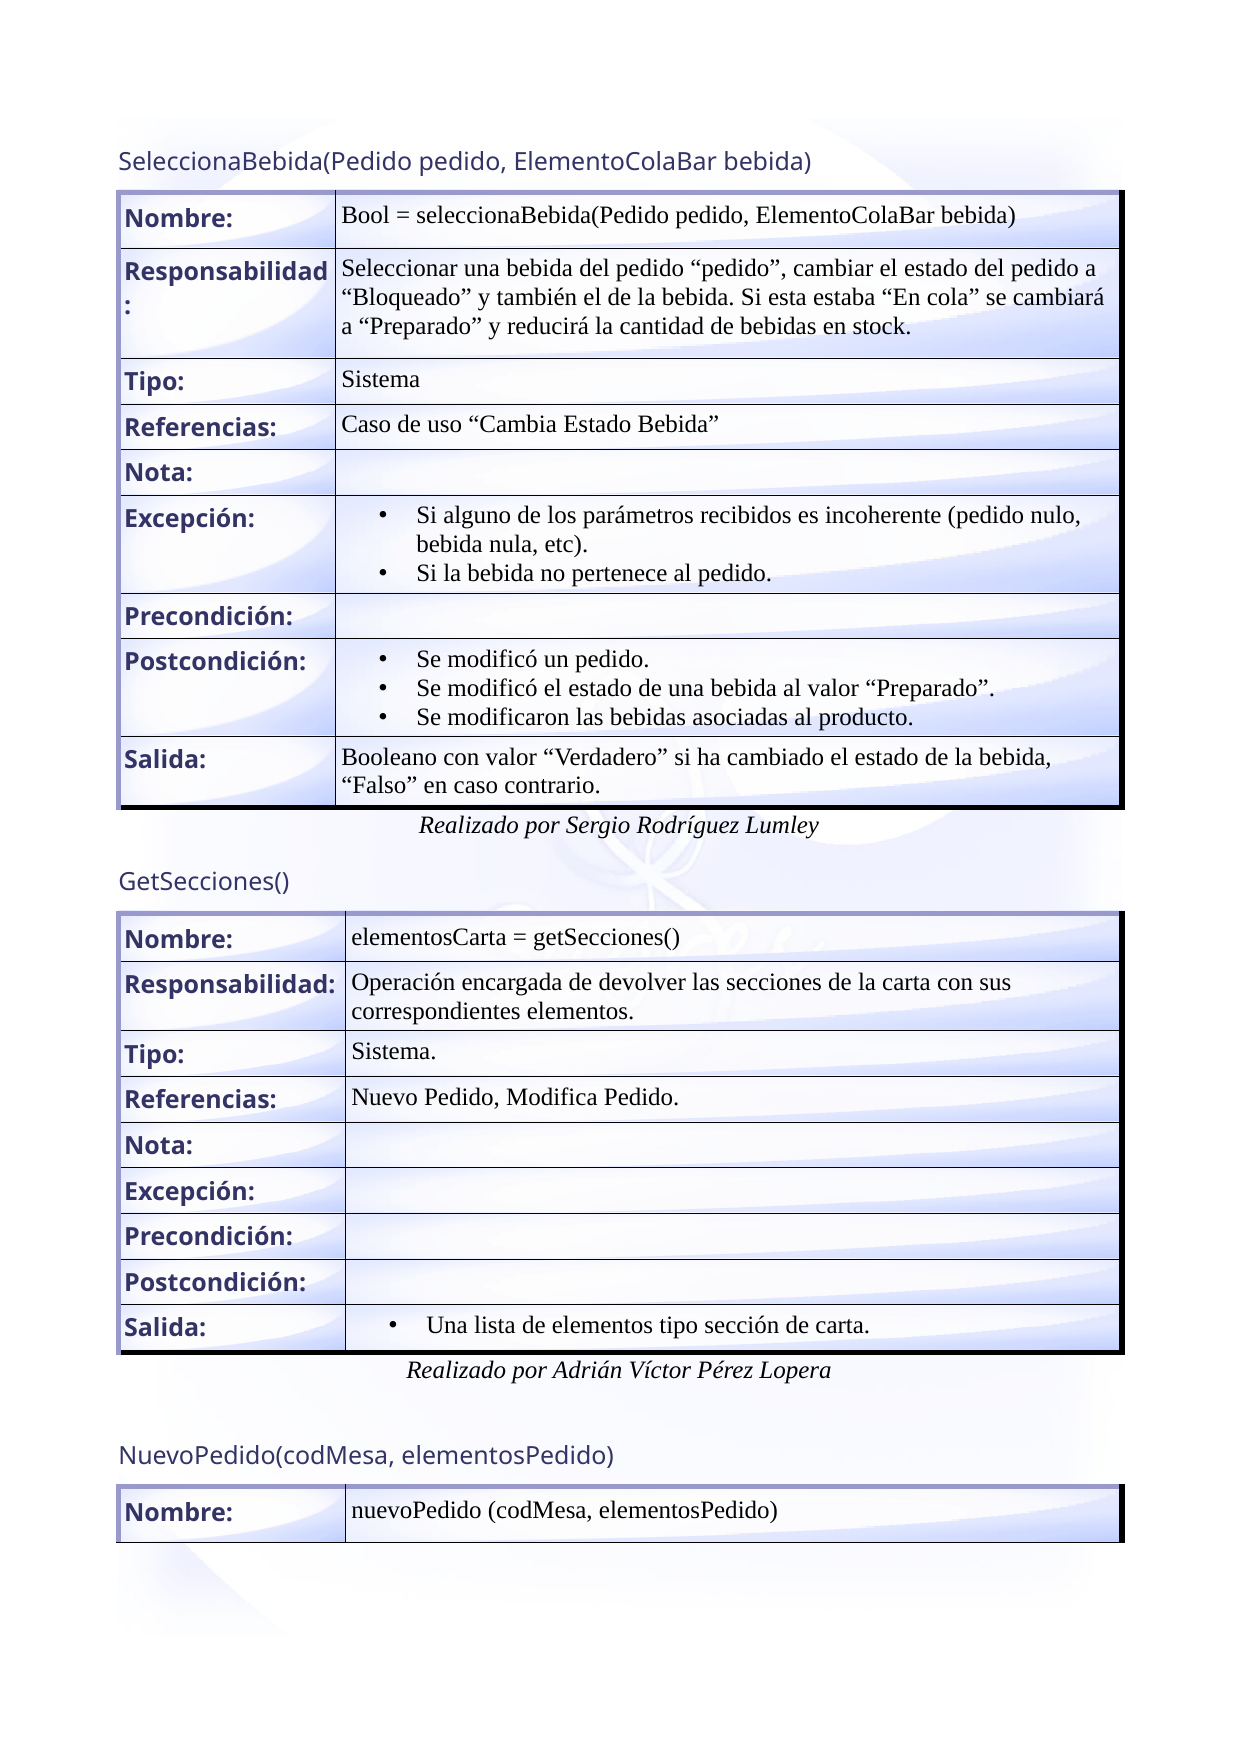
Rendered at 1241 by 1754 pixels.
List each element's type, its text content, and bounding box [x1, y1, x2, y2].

table_cell Precondición: [121, 1214, 345, 1258]
table_cell Referencias: [121, 405, 335, 449]
table_cell Booleano con valor “Verdadero” si ha cambiado el estado de la bebida, “Falso” en caso contrario. [336, 737, 1119, 805]
table_cell Si alguno de los parámetros recibidos es incoherente (pedido nulo, bebida nula, etc). Si la bebida no pertenece al pedido. [336, 496, 1119, 593]
table_cell Nota: [121, 450, 335, 495]
picture [118, 898, 1122, 911]
table_header elementosCarta = getSecciones() [346, 916, 1119, 961]
table_cell Excepción: [121, 496, 335, 593]
text Realizado por Sergio Rodríguez Lumley [118, 810, 1122, 839]
picture [118, 1384, 1122, 1437]
table_cell Tipo: [121, 359, 335, 403]
picture [118, 839, 1122, 864]
subtitle GetSecciones() [118, 864, 1122, 898]
table_header Bool = seleccionaBebida(Pedido pedido, ElementoColaBar bebida) [336, 195, 1119, 248]
table_cell Seleccionar una bebida del pedido “pedido”, cambiar el estado del pedido a “Bloqueado” y también el de la bebida. Si esta estaba “En cola” se cambiará a “Preparado” y reducirá la cantidad de bebidas en stock. [336, 249, 1119, 358]
table_cell Salida: [121, 737, 335, 805]
table_cell Sistema [336, 359, 1119, 403]
picture [118, 118, 1122, 143]
table_header Nombre: [121, 195, 335, 248]
table_cell [336, 450, 1119, 495]
picture [118, 1472, 1122, 1484]
table_cell Postcondición: [121, 1260, 345, 1304]
text Realizado por Adrián Víctor Pérez Lopera [118, 1355, 1122, 1384]
table_cell Caso de uso “Cambia Estado Bebida” [336, 405, 1119, 449]
table_cell [346, 1260, 1119, 1304]
table_cell Excepción: [121, 1168, 345, 1213]
table_cell Postcondición: [121, 639, 335, 736]
table_cell Sistema. [346, 1031, 1119, 1076]
table_header Nombre: [121, 916, 345, 961]
table_cell Precondición: [121, 594, 335, 638]
table_cell Nuevo Pedido, Modifica Pedido. [346, 1077, 1119, 1122]
table_cell Se modificó un pedido. Se modificó el estado de una bebida al valor “Preparado”. Se modificaron las bebidas asociadas al producto. [336, 639, 1119, 736]
table_cell [346, 1168, 1119, 1213]
table_header nuevoPedido (codMesa, elementosPedido) [346, 1489, 1119, 1542]
table_cell [346, 1123, 1119, 1167]
table_cell [346, 1214, 1119, 1258]
picture [118, 177, 1122, 190]
table_cell Una lista de elementos tipo sección de carta. [346, 1305, 1119, 1350]
subtitle NuevoPedido(codMesa, elementosPedido) [118, 1437, 1122, 1472]
table_cell Salida: [121, 1305, 345, 1350]
table_cell Tipo: [121, 1031, 345, 1076]
table_cell Responsabilidad: [121, 962, 345, 1030]
table_cell Operación encargada de devolver las secciones de la carta con sus correspondientes elementos. [346, 962, 1119, 1030]
table_cell Responsabilidad: [121, 249, 335, 358]
picture [118, 1543, 1122, 1636]
subtitle SeleccionaBebida(Pedido pedido, ElementoColaBar bebida) [118, 143, 1122, 177]
table_header Nombre: [121, 1489, 345, 1542]
table_cell Referencias: [121, 1077, 345, 1122]
table_cell [336, 594, 1119, 638]
table_cell Nota: [121, 1123, 345, 1167]
